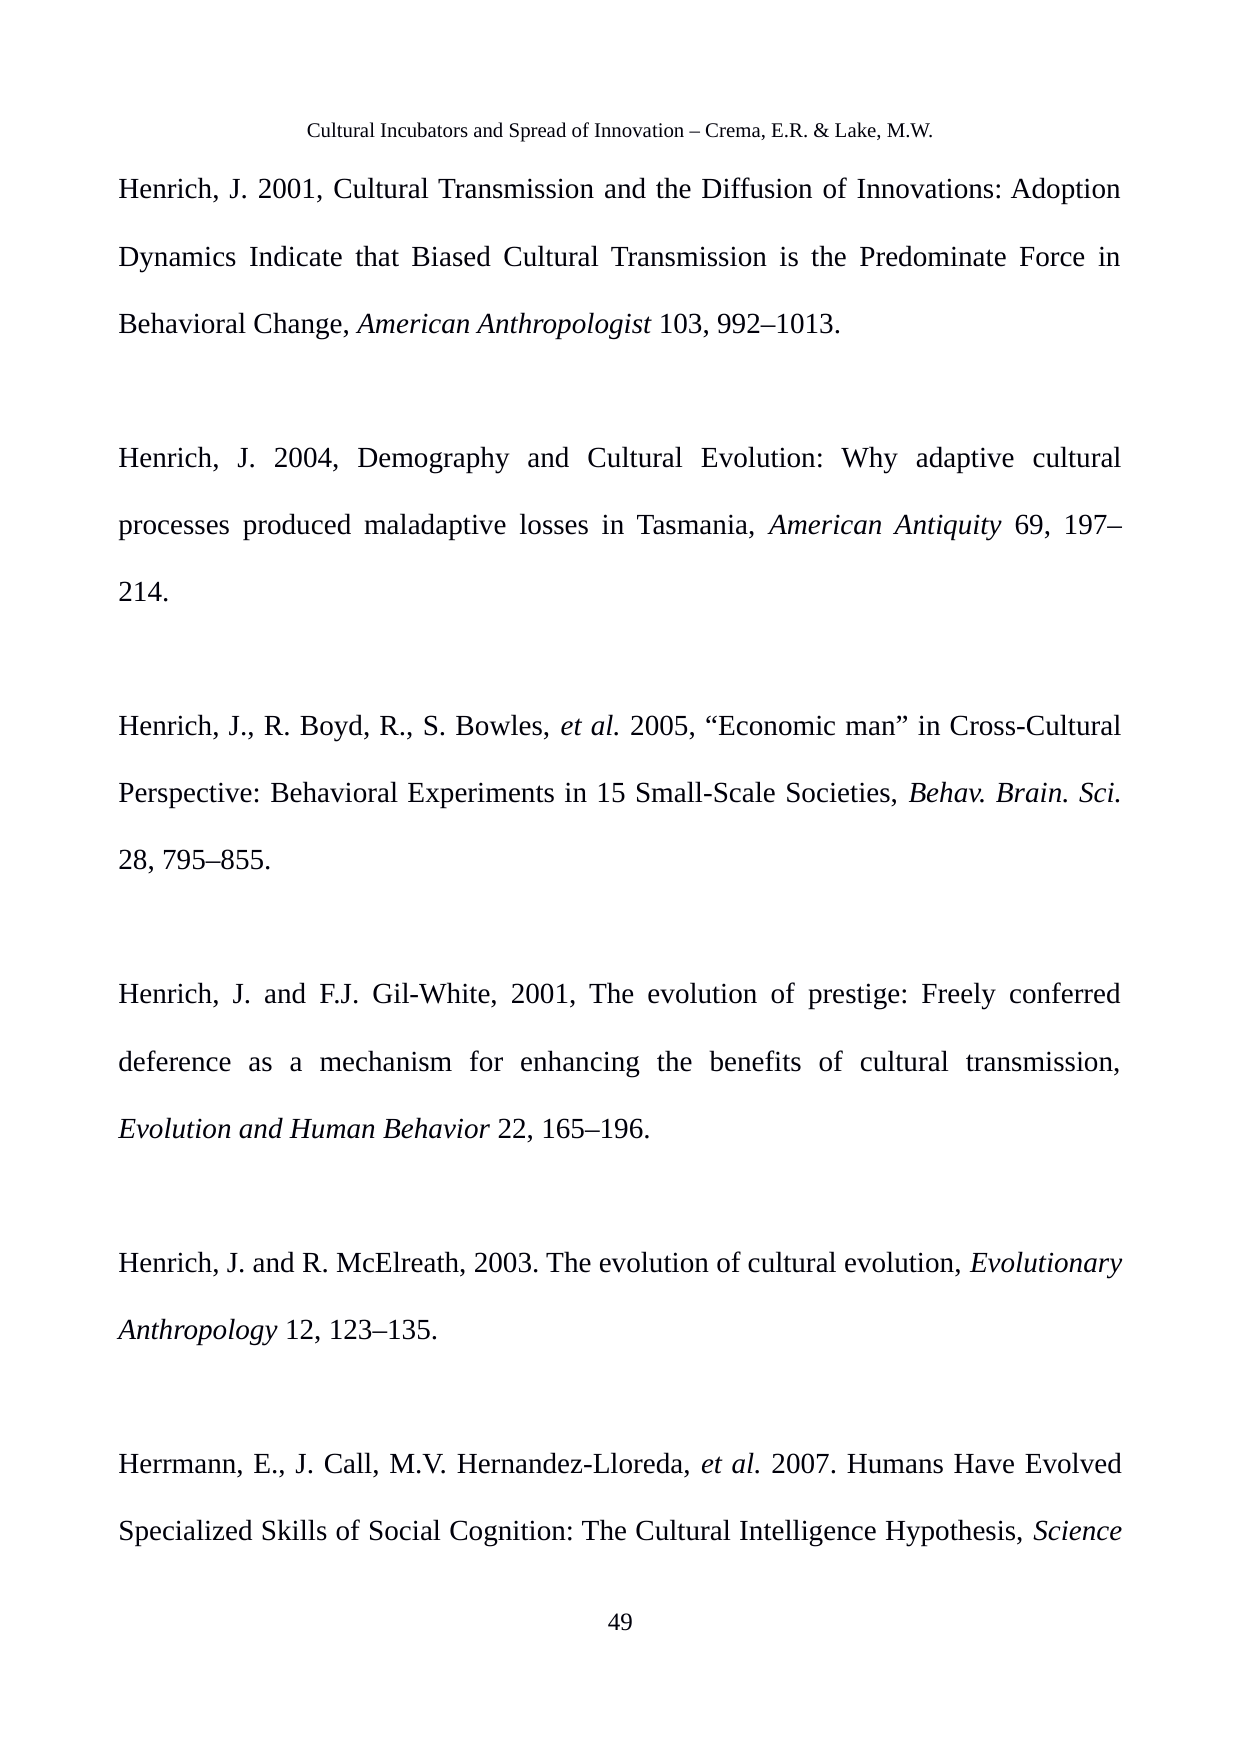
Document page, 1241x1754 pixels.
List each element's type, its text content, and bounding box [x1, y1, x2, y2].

text Henrich, J. 2001, Cultural Transmission and the Diffusion of Innovations: Adoption Dynamics Indicate that Biased Cultural Transmission is the Predominate Force in Behavioral Change, American Anthropologist 103, 992–1013. [118, 172, 1122, 339]
text Henrich, J. 2004, Demography and Cultural Evolution: Why adaptive cultural processes produced maladaptive losses in Tasmania, American Antiquity 69, 197–214. [118, 440, 1122, 608]
text Henrich, J. and F.J. Gil-White, 2001, The evolution of prestige: Freely conferred deference as a mechanism for enhancing the benefits of cultural transmission, Evolution and Human Behavior 22, 165–196. [118, 977, 1122, 1144]
text Herrmann, E., J. Call, M.V. Hernandez-Lloreda, et al. 2007. Humans Have Evolved Specialized Skills of Social Cognition: The Cultural Intelligence Hypothesis, Science [118, 1446, 1122, 1547]
text Henrich, J. and R. McElreath, 2003. The evolution of cultural evolution, Evolutionary Anthropology 12, 123–135. [118, 1245, 1122, 1346]
text Henrich, J., R. Boyd, R., S. Bowles, et al. 2005, “Economic man” in Cross-Cultural Perspective: Behavioral Experiments in 15 Small-Scale Societies, Behav. Brain. Sci. 28, 795–855. [118, 708, 1122, 876]
